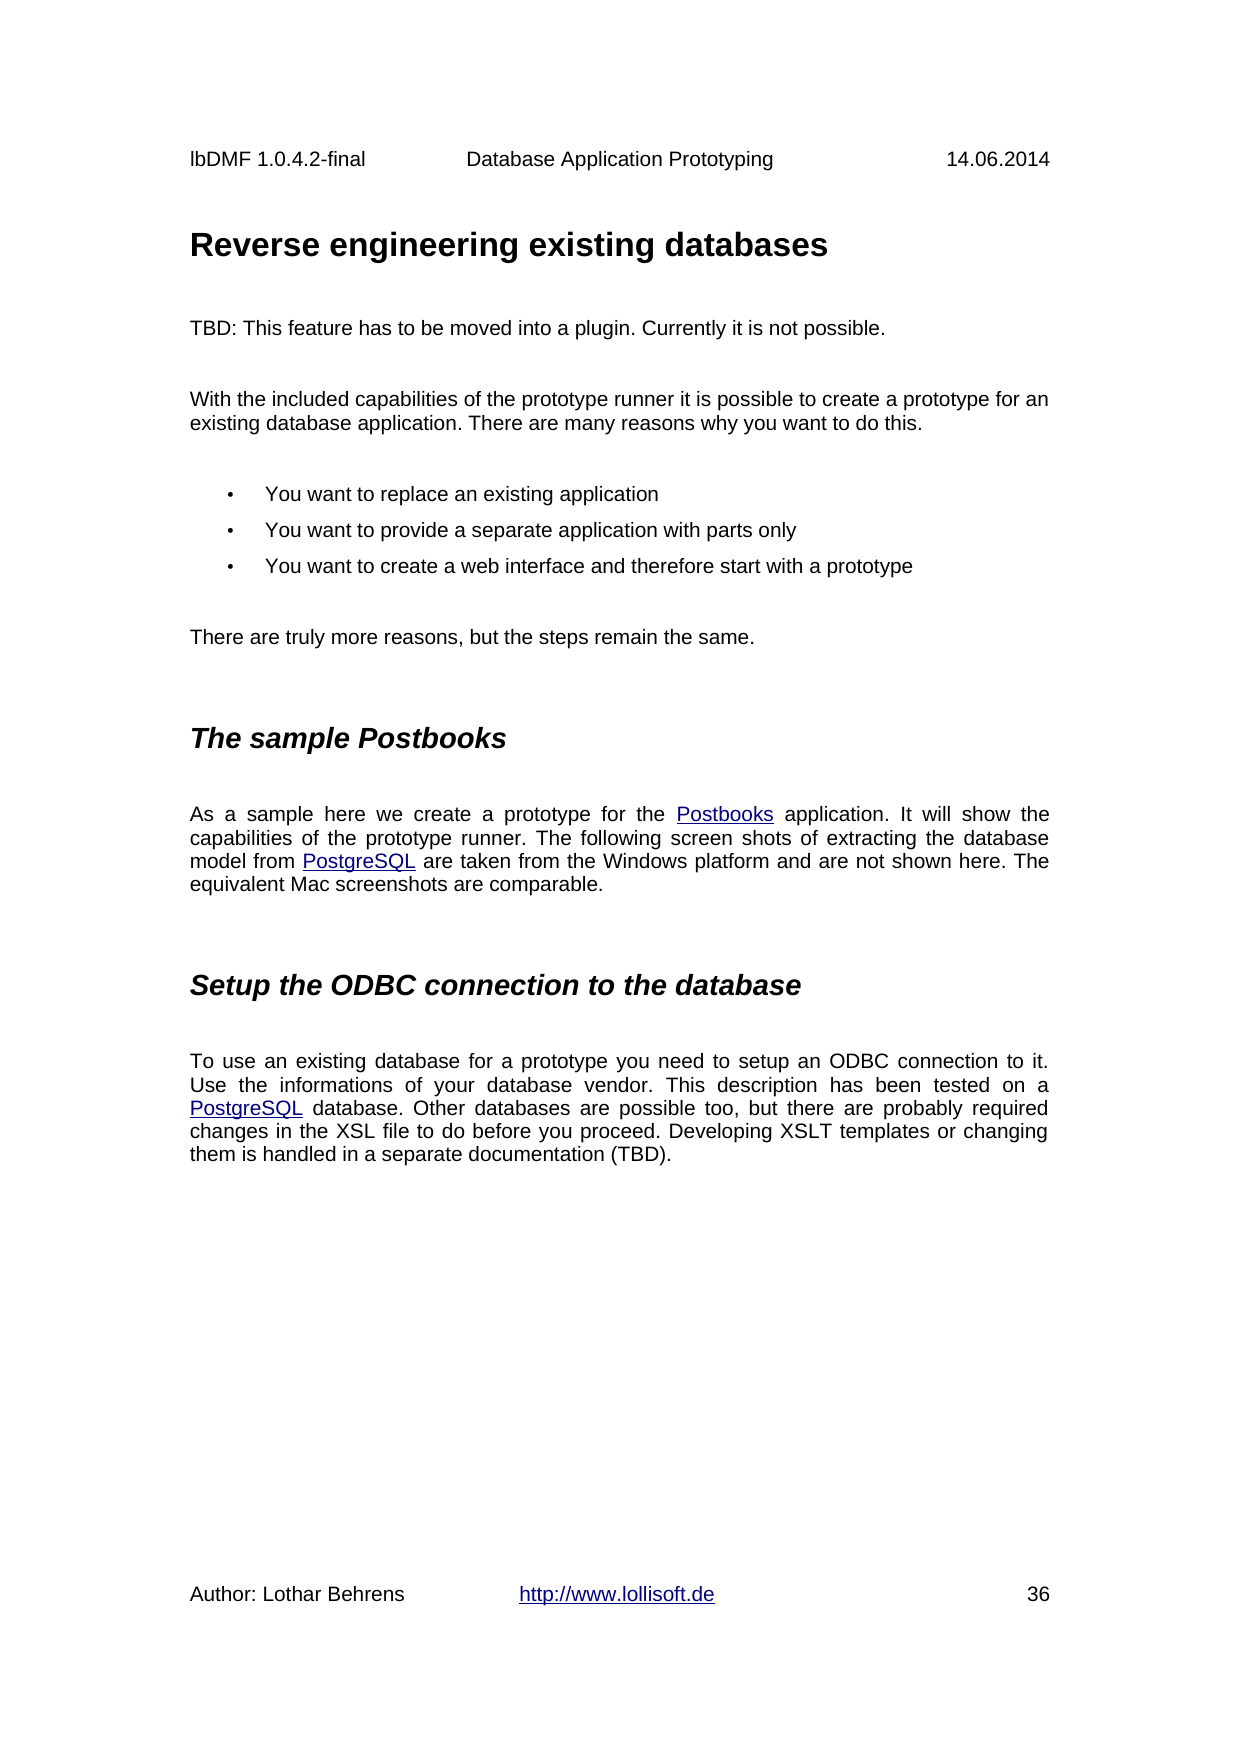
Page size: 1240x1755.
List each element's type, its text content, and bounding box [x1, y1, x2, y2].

subtitle Setup the ODBC connection to the database [189, 969, 1050, 1002]
subtitle The sample Postbooks [189, 722, 1050, 755]
list You want to provide a separate application with parts only [227, 518, 1050, 542]
subtitle Reverse engineering existing databases [189, 226, 1050, 263]
list You want to create a web interface and therefore start with a prototype [227, 554, 1050, 577]
text With the included capabilities of the prototype runner it is possible to create a prototype for an existing database application. There are many reasons why you want to do this. [189, 388, 1050, 434]
text To use an existing database for a prototype you need to setup an ODBC connection to it. Use the informations of your database vendor. This description has been tested on a PostgreSQL database. Other databases are possible too, but there are probably required changes in the XSL file to do before you proceed. Developing XSLT templates or changing them is handled in a separate documentation (TBD). [189, 1050, 1050, 1166]
text There are truly more reasons, but the steps remain the same. [189, 626, 1050, 649]
list You want to replace an existing application [227, 483, 1050, 506]
text TBD: This feature has to be moved into a plugin. Currently it is not possible. [189, 317, 1050, 340]
text As a sample here we create a prototype for the Postbooks application. It will show the capabilities of the prototype runner. The following screen shots of extracting the database model from PostgreSQL are taken from the Windows platform and are not shown here. The equivalent Mac screenshots are comparable. [189, 803, 1050, 896]
